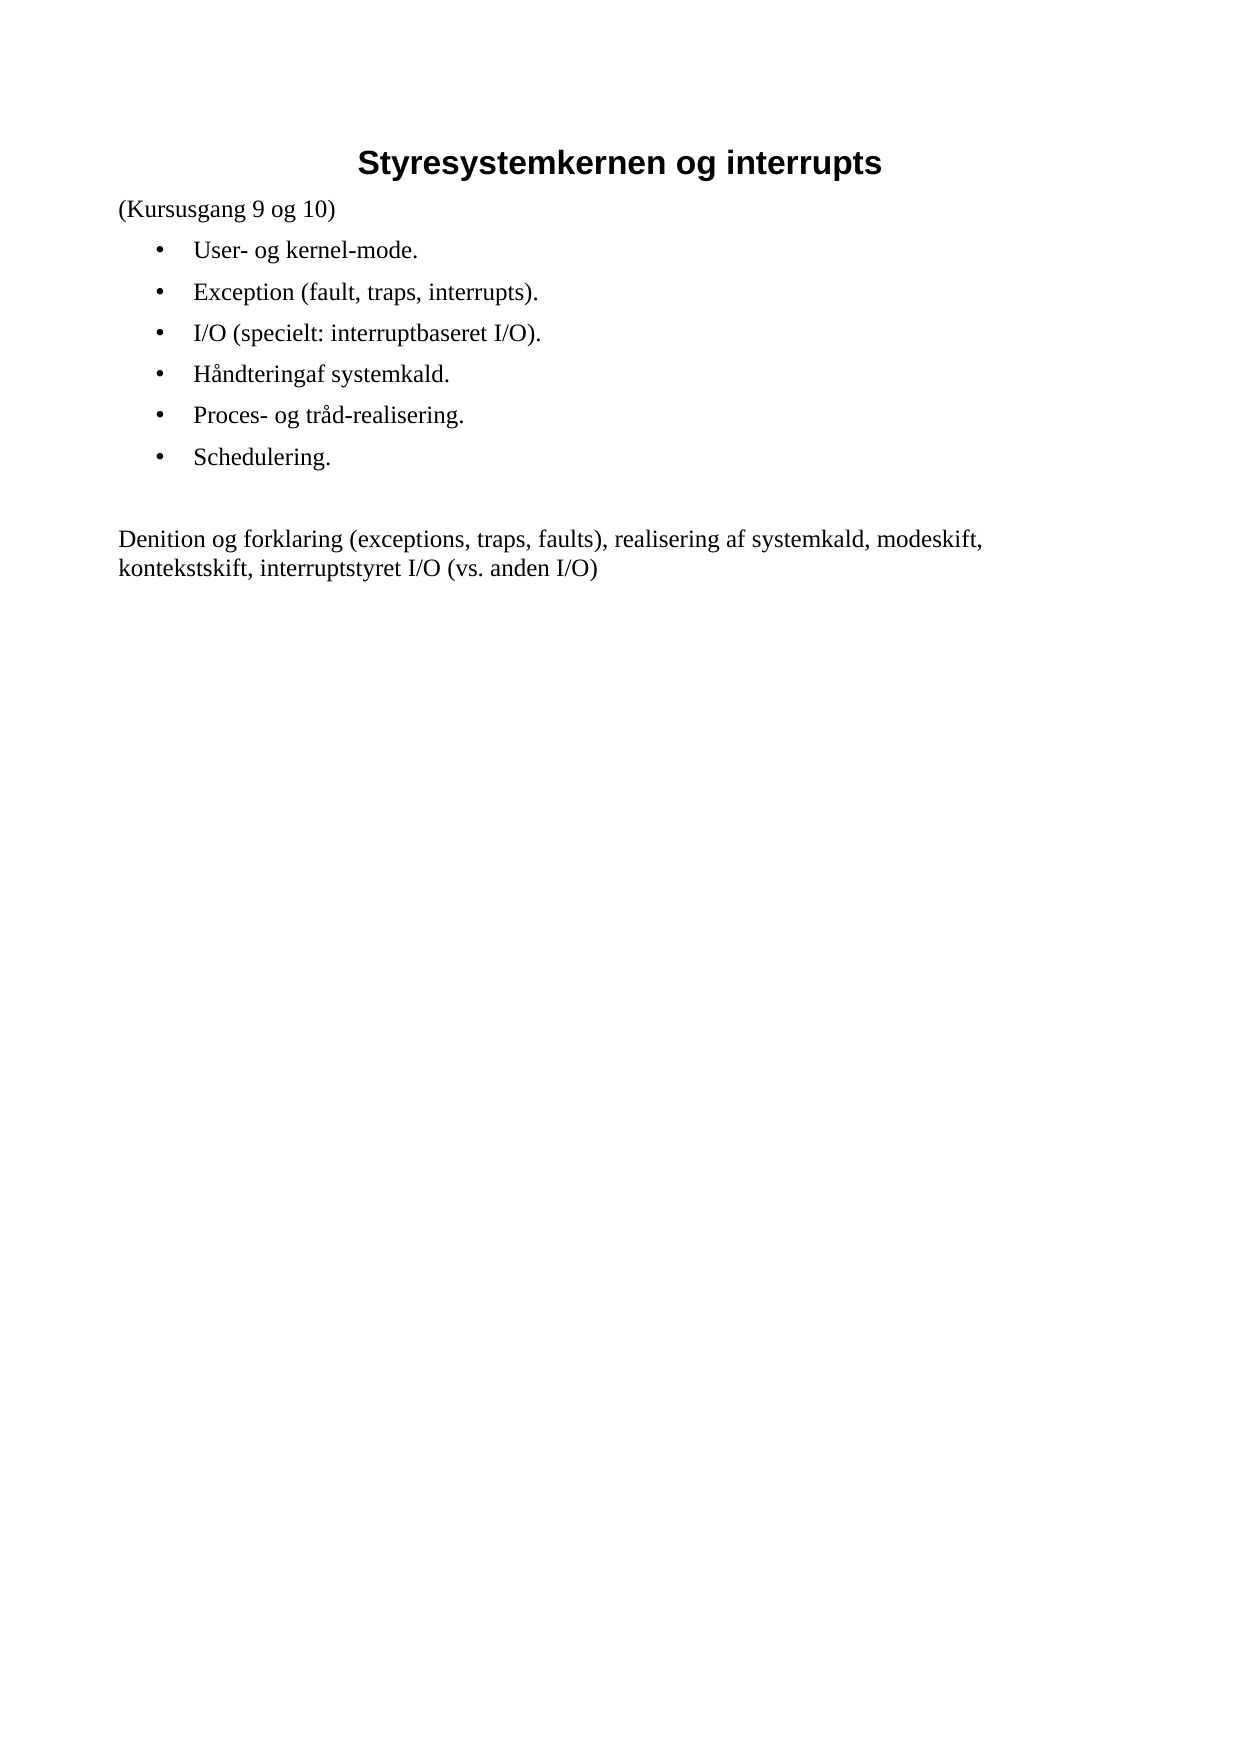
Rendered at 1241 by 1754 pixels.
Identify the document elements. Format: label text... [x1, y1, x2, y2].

text Denition og forklaring (exceptions, traps, faults), realisering af systemkald, modeskift, kontekstskift, interruptstyret I/O (vs. anden I/O) [118, 524, 1122, 582]
list User- og kernel-mode. [156, 236, 1122, 264]
list Schedulering. [156, 442, 1122, 471]
text (Kursusgang 9 og 10) [118, 194, 1122, 223]
list Håndteringaf systemkald. [156, 359, 1122, 388]
subtitle Styresystemkernen og interrupts [118, 143, 1122, 182]
list Proces- og tråd-realisering. [156, 401, 1122, 429]
list I/O (specielt: interruptbaseret I/O). [156, 318, 1122, 347]
list Exception (fault, traps, interrupts). [156, 277, 1122, 306]
